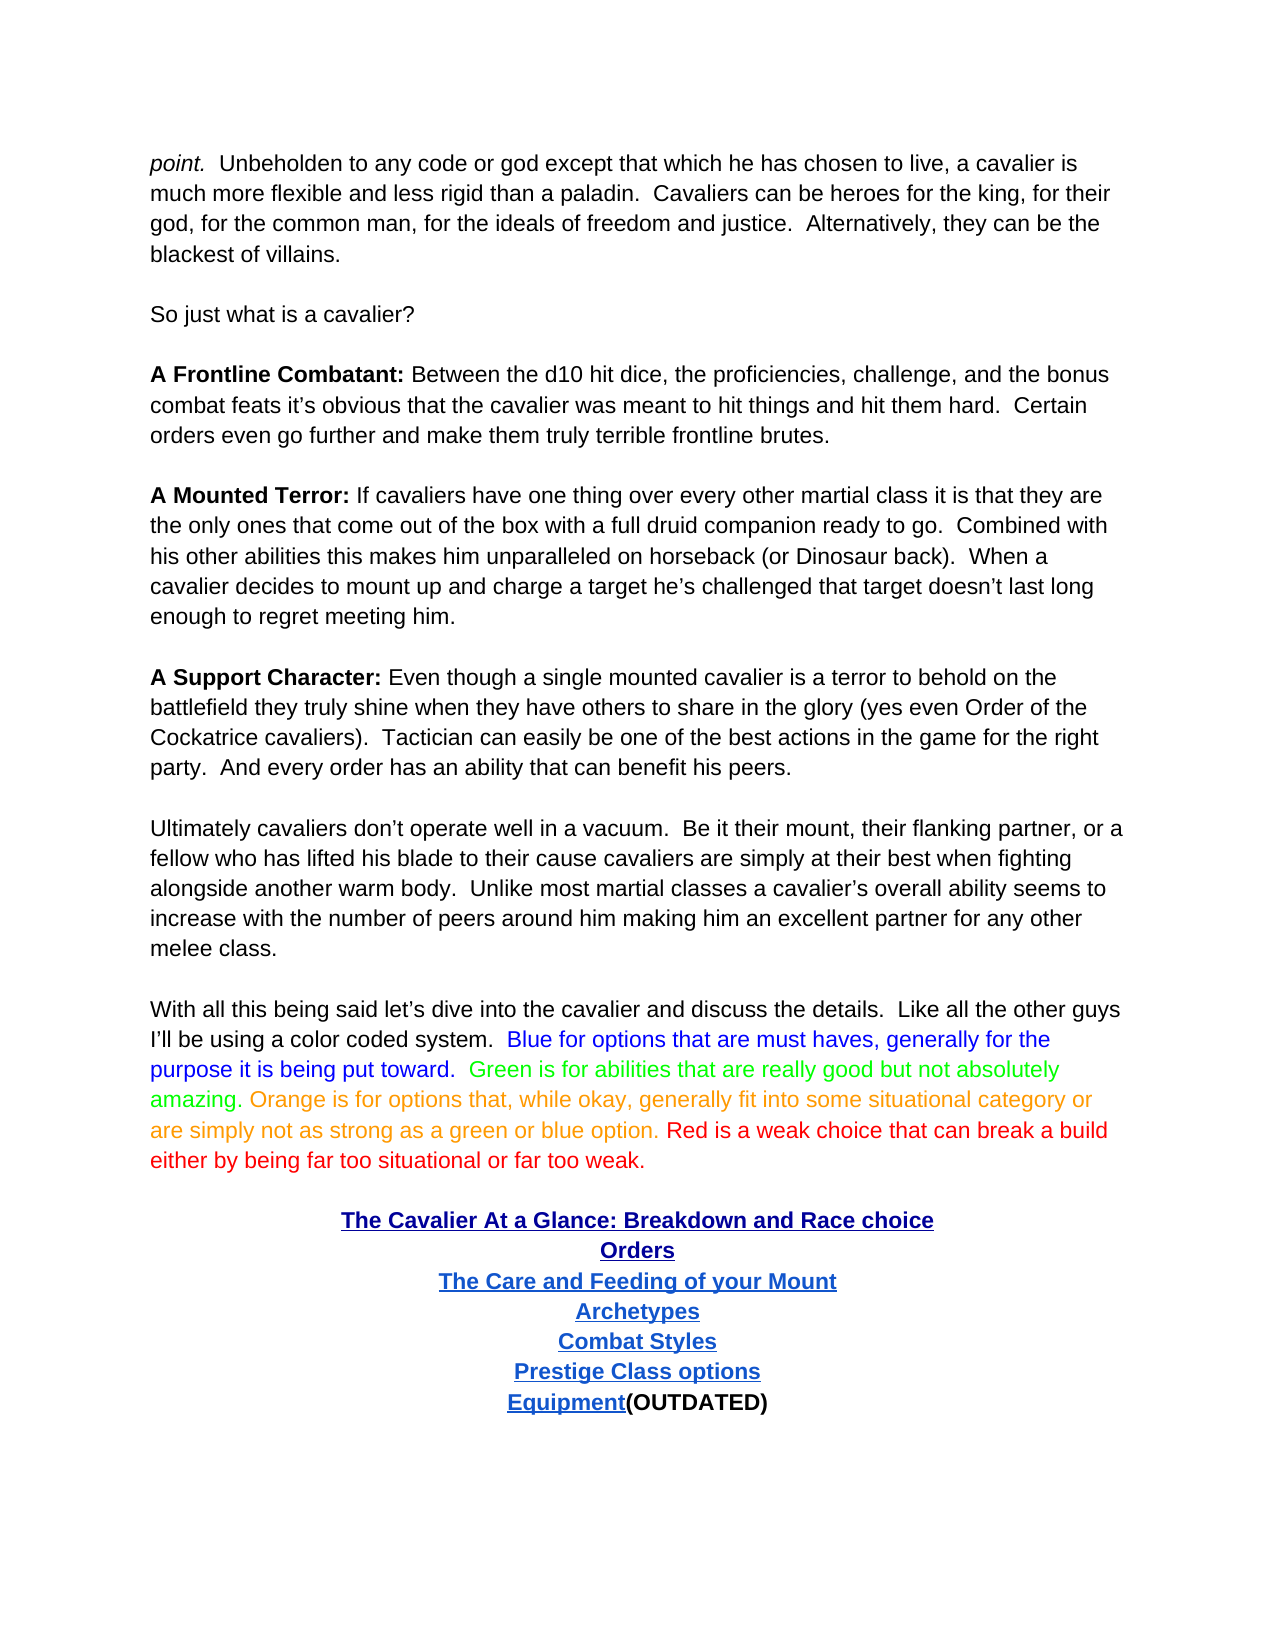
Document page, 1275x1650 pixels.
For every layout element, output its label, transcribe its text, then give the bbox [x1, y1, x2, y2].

text Archetypes [150, 1298, 1125, 1324]
text Prestige Class options [150, 1358, 1125, 1385]
text Equipment(OUTDATED) [150, 1388, 1125, 1415]
text A Support Character: Even though a single mounted cavalier is a terror to behold on the battlefield they truly shine when they have others to share in the glory (yes even Order of the Cockatrice cavaliers). Tactician can easily be one of the best actions in the game for the right party. And every order has an ability that can benefit his peers. [150, 663, 1125, 781]
text Combat Styles [150, 1328, 1125, 1354]
text The Care and Feeding of your Mount [150, 1268, 1125, 1294]
text Orders [150, 1237, 1125, 1264]
text So just what is a cavalier? [150, 301, 1125, 327]
text A Frontline Combatant: Between the d10 hit dice, the proficiencies, challenge, and the bonus combat feats it’s obvious that the cavalier was meant to hit things and hit them hard. Certain orders even go further and make them truly terrible frontline brutes. [150, 361, 1125, 448]
text With all this being said let’s dive into the cavalier and discuss the details. Like all the other guys I’ll be using a color coded system. Blue for options that are must haves, generally for the purpose it is being put toward. Green is for abilities that are really good but not absolutely amazing. Orange is for options that, while okay, generally fit into some situational category or are simply not as strong as a green or blue option. Red is a weak choice that can break a build either by being far too situational or far too weak. [150, 996, 1125, 1173]
text The Cavalier At a Glance: Breakdown and Race choice [150, 1207, 1125, 1234]
text A Mounted Terror: If cavaliers have one thing over every other martial class it is that they are the only ones that come out of the box with a full druid companion ready to go. Combined with his other abilities this makes him unparalleled on horseback (or Dinosaur back). When a cavalier decides to mount up and charge a target he’s challenged that target doesn’t last long enough to regret meeting him. [150, 482, 1125, 629]
text Ultimately cavaliers don’t operate well in a vacuum. Be it their mount, their flanking partner, or a fellow who has lifted his blade to their cause cavaliers are simply at their best when fighting alongside another warm body. Unlike most martial classes a cavalier’s overall ability seems to increase with the number of peers around him making him an excellent partner for any other melee class. [150, 814, 1125, 962]
text point. Unbeholden to any code or god except that which he has chosen to live, a cavalier is much more flexible and less rigid than a paladin. Cavaliers can be heroes for the king, for their god, for the common man, for the ideals of freedom and justice. Alternatively, they can be the blackest of villains. [150, 150, 1125, 267]
